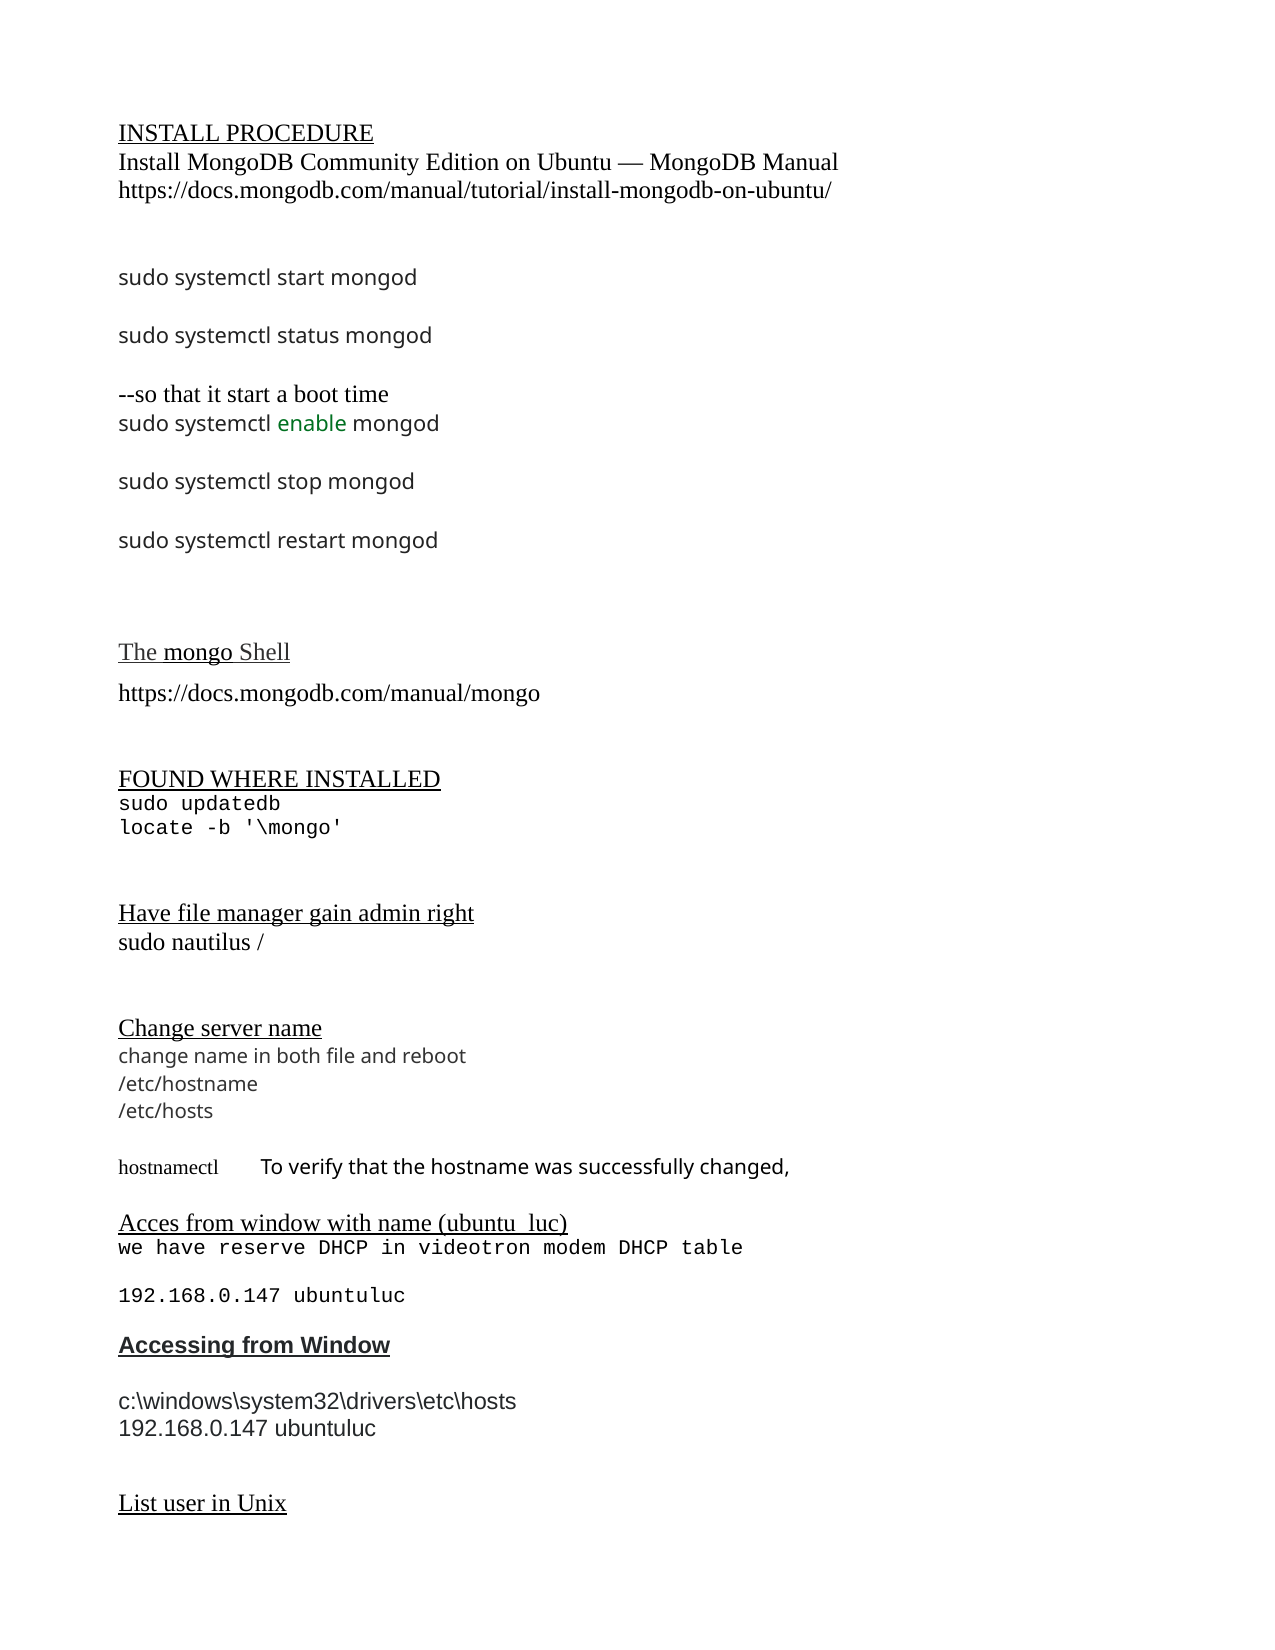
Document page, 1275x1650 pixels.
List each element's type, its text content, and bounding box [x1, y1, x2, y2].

text List user in Unix [118, 1488, 1157, 1517]
text hostnamectl To verify that the hostname was successfully changed, [118, 1152, 1157, 1181]
text Have file manager gain admin right [118, 898, 1157, 927]
text sudo systemctl status mongod [118, 320, 1157, 350]
text sudo nautilus / [118, 927, 1157, 955]
text 192.168.0.147 ubuntuluc [118, 1284, 1157, 1308]
subtitle The mongo Shell [118, 637, 1157, 666]
text /etc/hosts [118, 1097, 1157, 1125]
text --so that it start a boot time [118, 379, 1157, 408]
text sudo systemctl restart mongod [118, 525, 1157, 554]
text https://docs.mongodb.com/manual/tutorial/install-mongodb-on-ubuntu/ [118, 176, 1157, 204]
text Acces from window with name (ubuntu_luc) [118, 1208, 1157, 1237]
text Change server name [118, 1013, 1157, 1042]
text locate -b '\mongo' [118, 817, 1157, 841]
text Accessing from Window [118, 1332, 1157, 1359]
text 192.168.0.147 ubuntuluc [118, 1414, 1157, 1441]
text sudo systemctl enable mongod [118, 408, 1157, 437]
text sudo updatedb [118, 793, 1157, 817]
text change name in both file and reboot [118, 1042, 1157, 1069]
text c:\windows\system32\drivers\etc\hosts [118, 1387, 1157, 1414]
text Install MongoDB Community Edition on Ubuntu — MongoDB Manual [118, 147, 1157, 176]
text https://docs.mongodb.com/manual/mongo [118, 678, 1157, 707]
text /etc/hostname [118, 1069, 1157, 1097]
text sudo systemctl stop mongod [118, 466, 1157, 496]
text FOUND WHERE INSTALLED [118, 764, 1157, 793]
text we have reserve DHCP in videotron modem DHCP table [118, 1237, 1157, 1261]
text sudo systemctl start mongod [118, 262, 1157, 292]
text INSTALL PROCEDURE [118, 118, 1157, 147]
